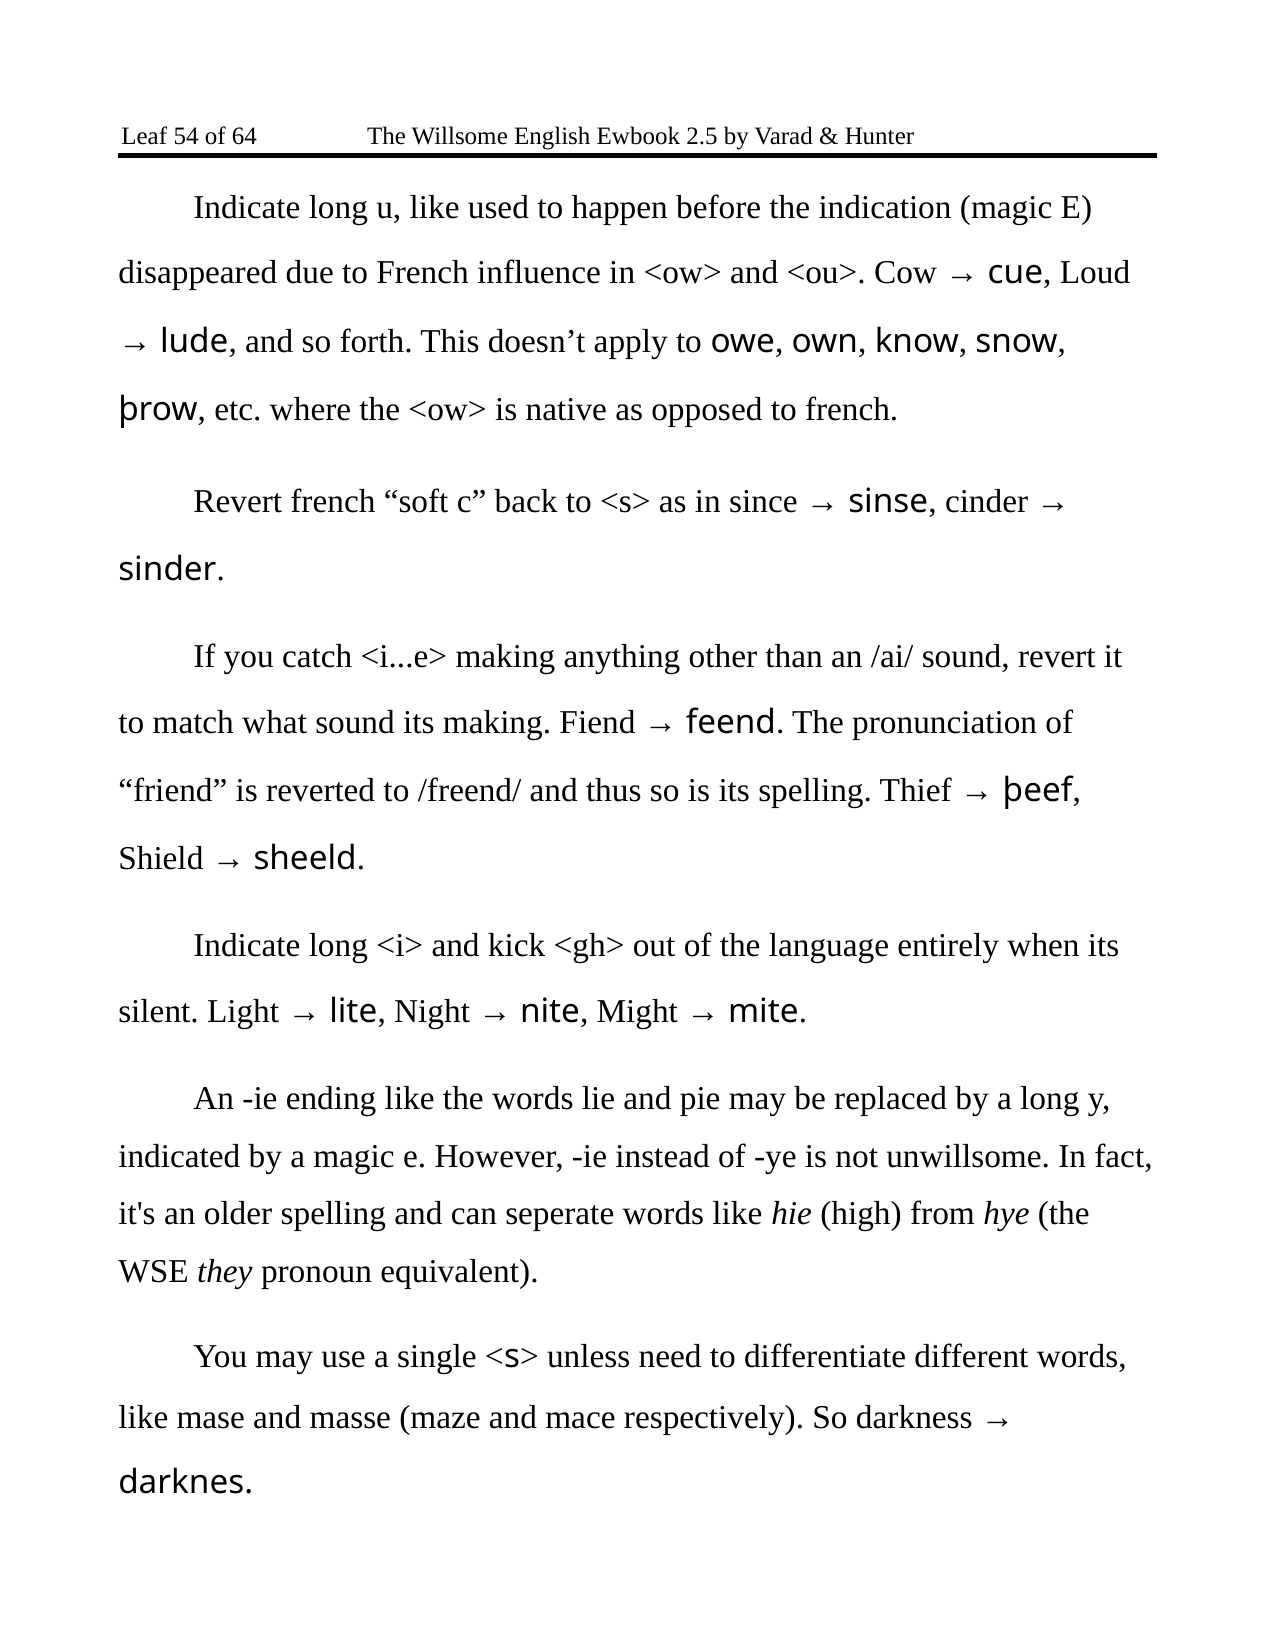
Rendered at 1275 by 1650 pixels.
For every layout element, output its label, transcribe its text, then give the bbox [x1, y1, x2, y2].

text Revert french “soft c” back to <s> as in since → sinse, cinder → sinder. [118, 476, 1157, 590]
text An -ie ending like the words lie and pie may be replaced by a long y, indicated by a magic e. However, -ie instead of -ye is not unwillsome. In fact, it's an older spelling and can seperate words like hie (high) from hye (the WSE they pronoun equivalent). [118, 1078, 1157, 1289]
text Indicate long <i> and kick <gh> out of the language entirely when its silent. Light → lite, Night → nite, Might → mite. [118, 926, 1157, 1032]
text Indicate long u, like used to happen before the indication (magic E) disappeared due to French influence in <ow> and <ou>. Cow → cue, Loud → lude, and so forth. This doesn’t apply to owe, own, know, snow, þrow, etc. where the <ow> is native as opposed to french. [118, 187, 1157, 430]
text You may use a single <s> unless need to differentiate different words, like mase and masse (maze and mace respectively). So darkness → darknes. [118, 1332, 1157, 1503]
text If you catch <i...e> making anything other than an /ai/ sound, revert it to match what sound its making. Fiend → feend. The pronunciation of “friend” is reverted to /freend/ and thus so is its spelling. Thief → þeef, Shield → sheeld. [118, 636, 1157, 879]
